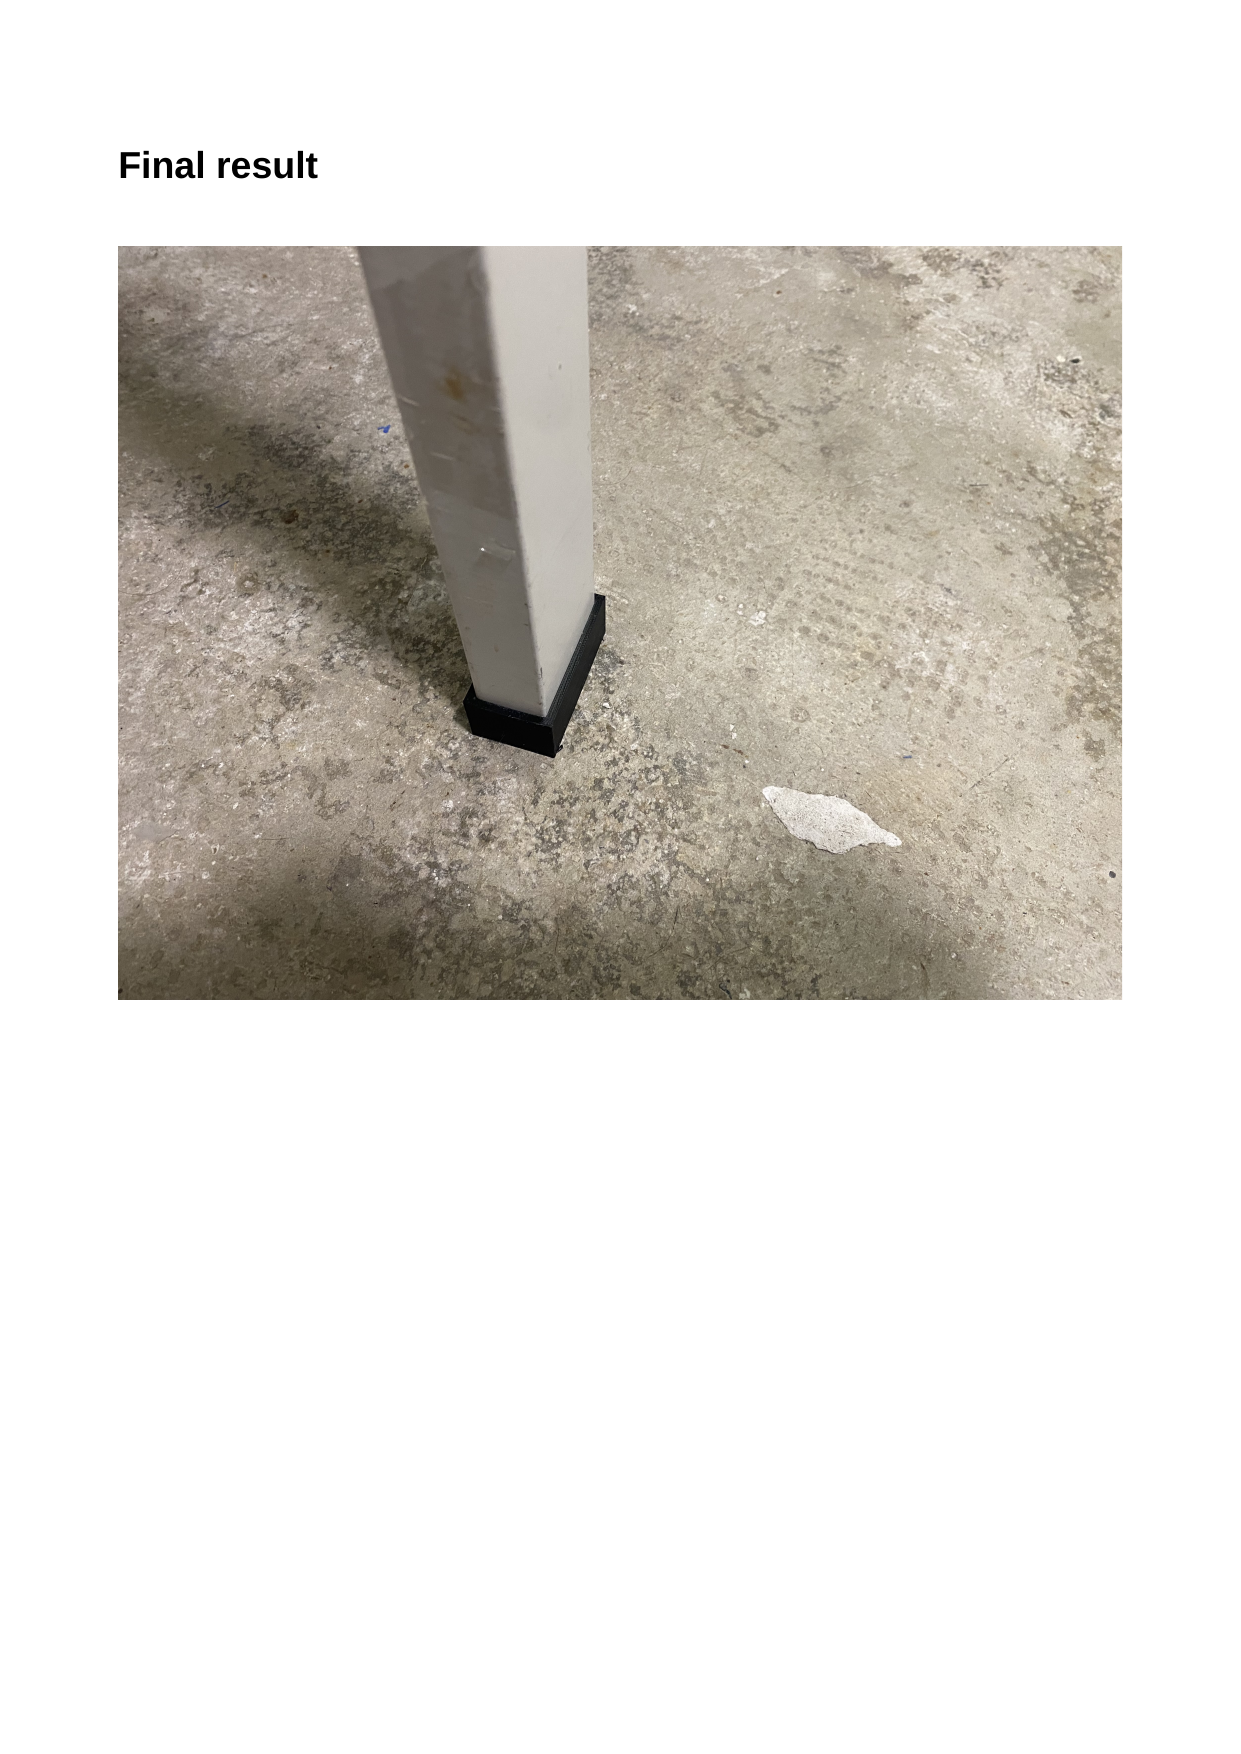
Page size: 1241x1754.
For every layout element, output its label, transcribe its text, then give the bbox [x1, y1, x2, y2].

subtitle Final result [118, 143, 1122, 186]
picture [118, 246, 1123, 1000]
